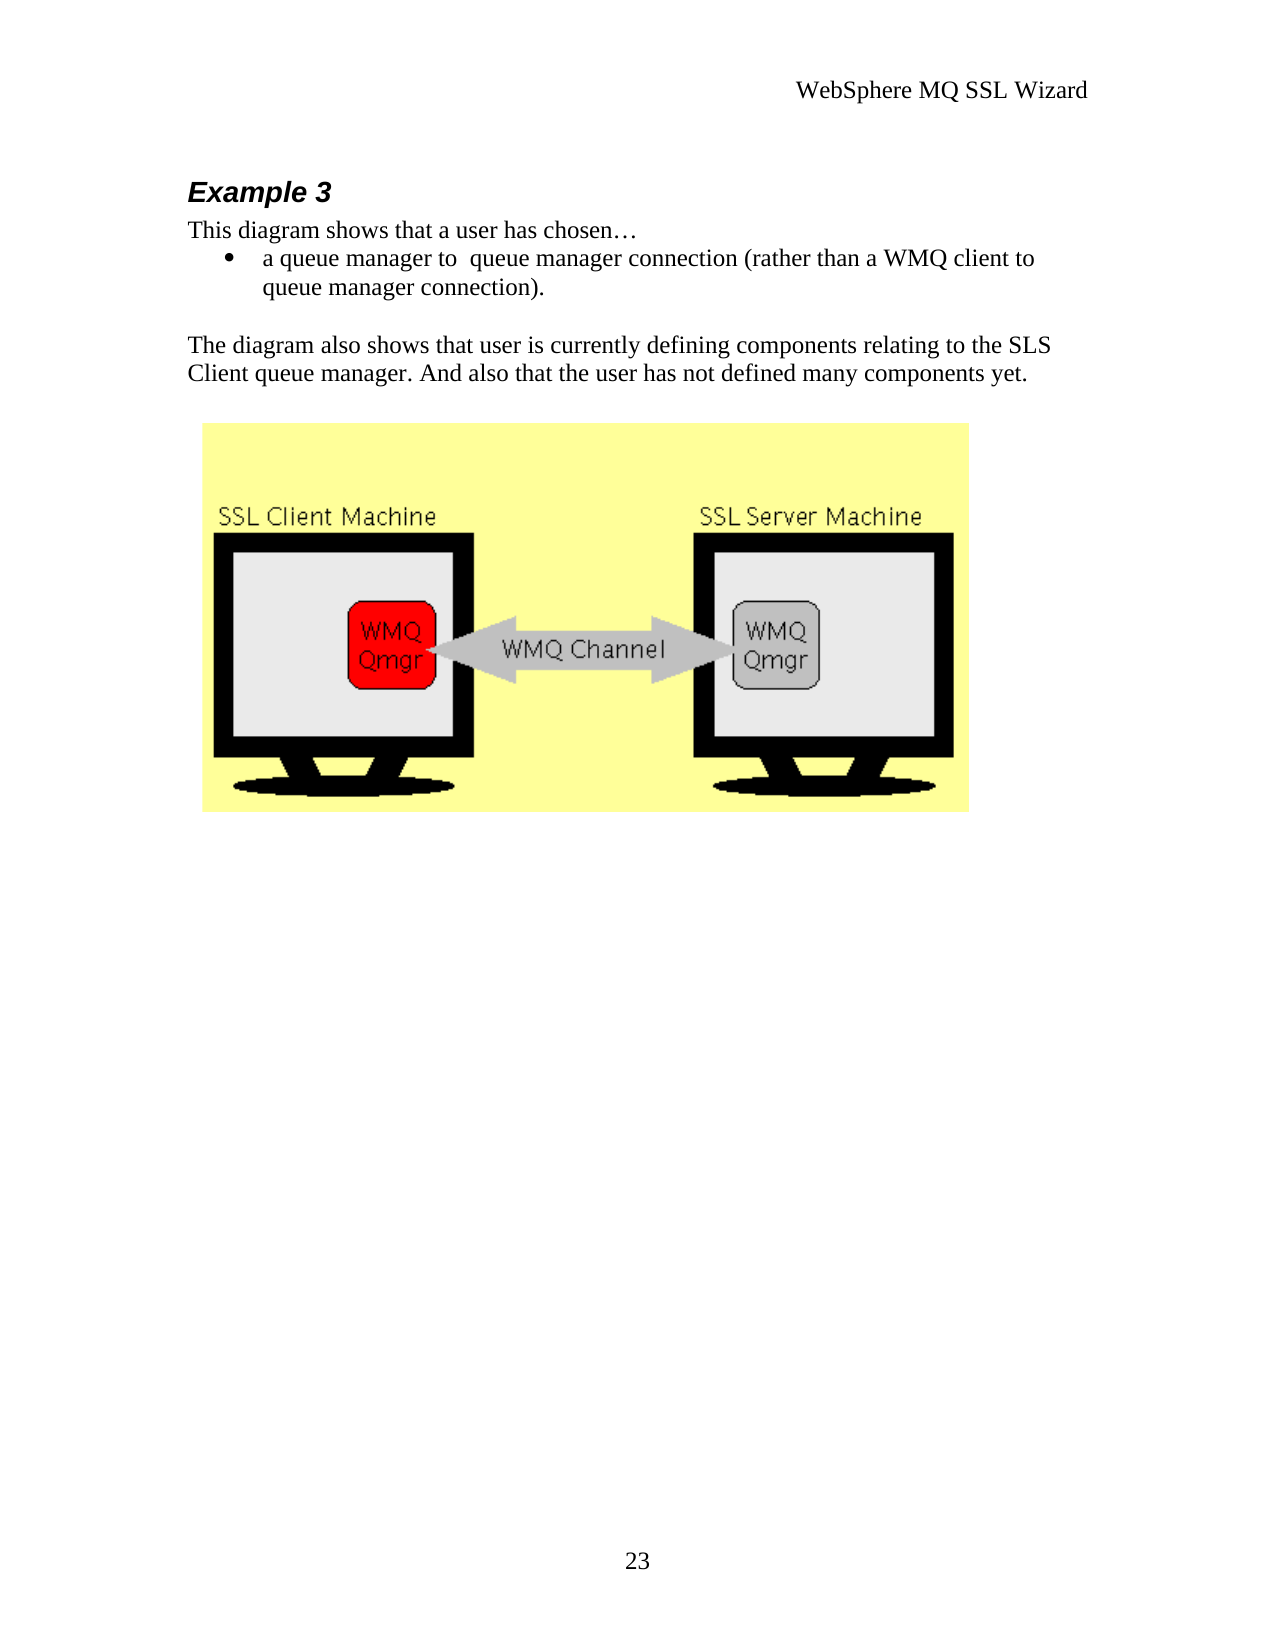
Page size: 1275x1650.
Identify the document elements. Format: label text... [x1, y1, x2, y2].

text This diagram shows that a user has chosen… [187, 215, 1088, 243]
list a queue manager to queue manager connection (rather than a WMQ client to queue manager connection). [225, 243, 1088, 301]
text The diagram also shows that user is currently defining components relating to the SLS Client queue manager. And also that the user has not defined many components yet. [187, 330, 1088, 387]
picture [202, 423, 969, 812]
subtitle Example 3 [187, 175, 1088, 208]
